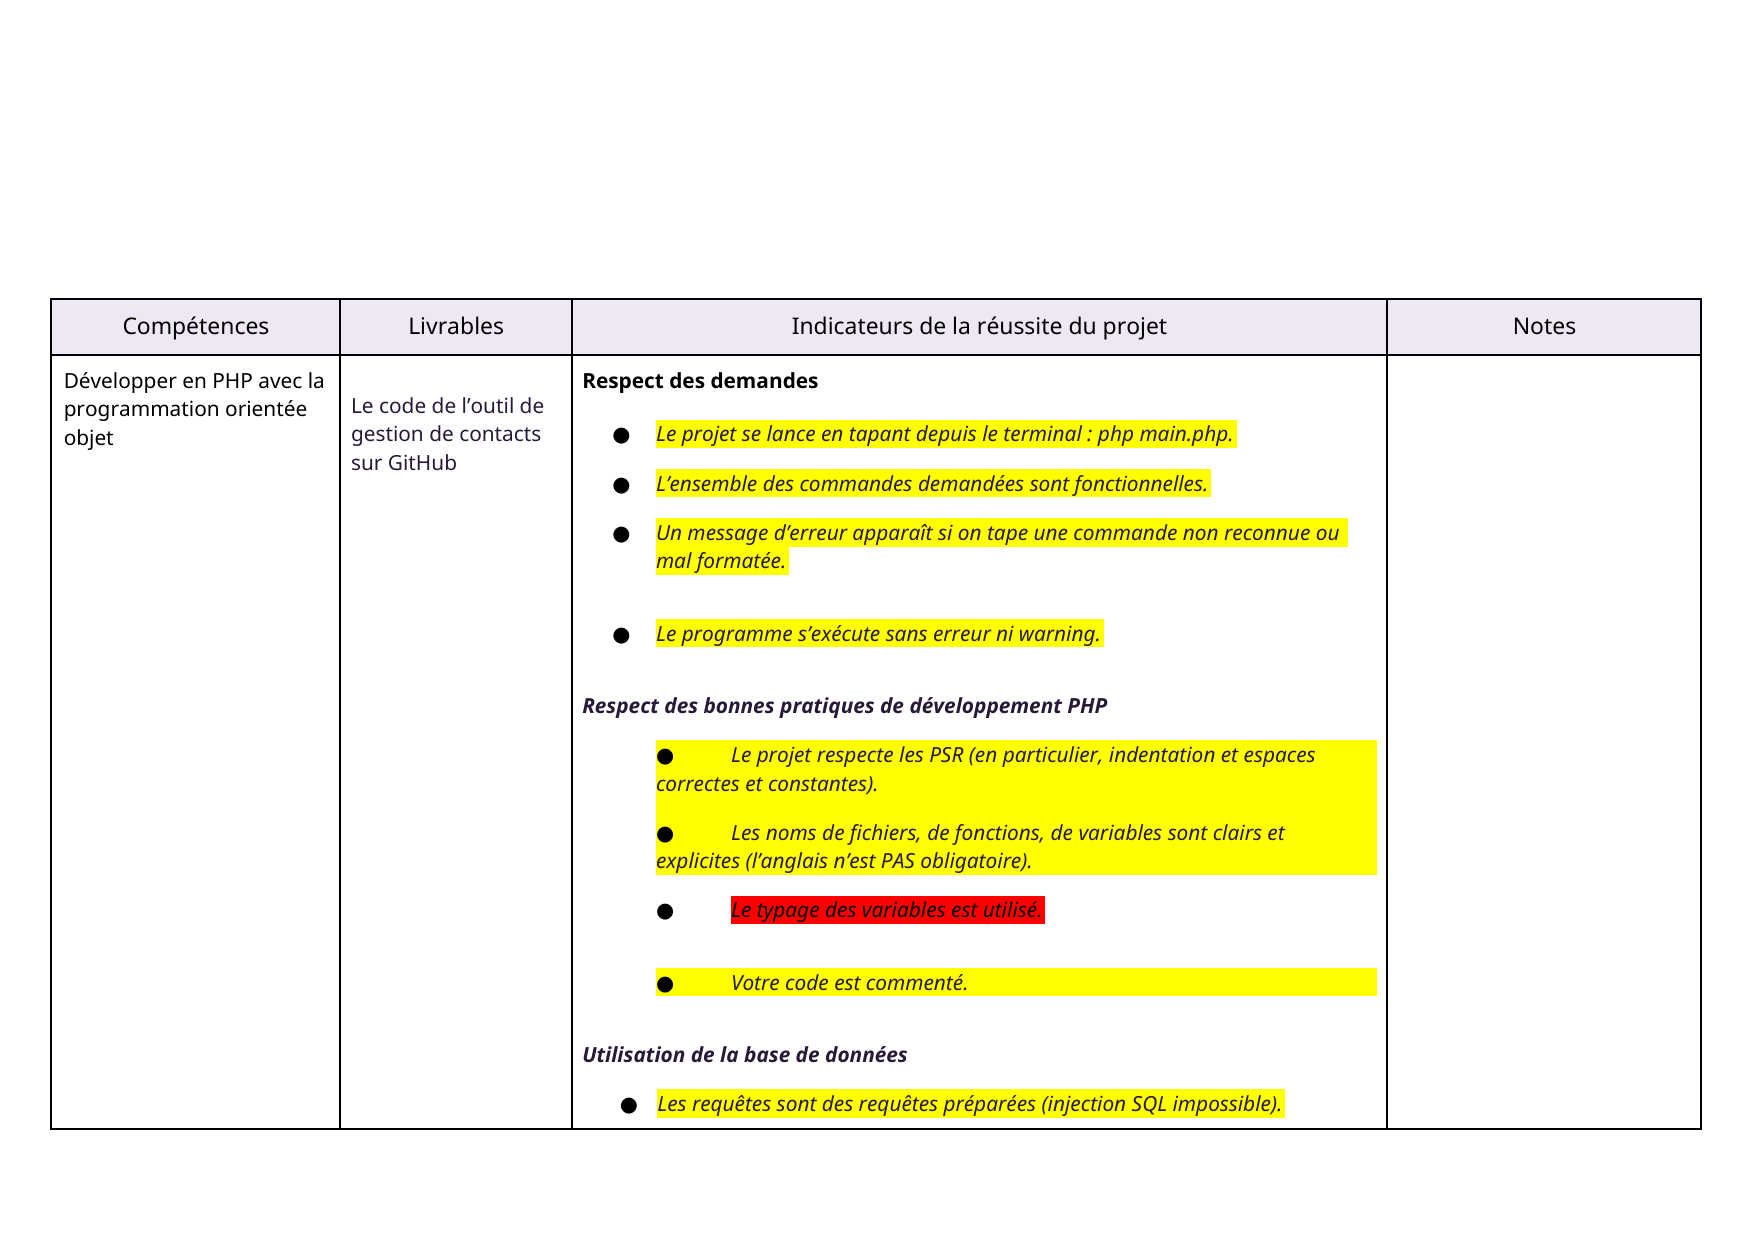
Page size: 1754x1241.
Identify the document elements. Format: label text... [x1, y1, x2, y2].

table_header Indicateurs de la réussite du projet [573, 300, 1386, 354]
table_cell [1388, 356, 1700, 1128]
table_cell Développer en PHP avec la programmation orientée objet [52, 356, 339, 1128]
table_cell Le code de l’outil de gestion de contacts sur GitHub [341, 356, 571, 1128]
table_header Compétences [52, 300, 339, 354]
table_header Livrables [341, 300, 571, 354]
table_header Notes [1388, 300, 1700, 354]
table_cell Respect des demandes Le projet se lance en tapant depuis le terminal : php main.php. L’ensemble des commandes demandées sont fonctionnelles. Un message d’erreur apparaît si on tape une commande non reconnue ou mal formatée. Le programme s’exécute sans erreur ni warning. Respect des bonnes pratiques de développement PHP Le projet respecte les PSR (en particulier, indentation et espaces correctes et constantes). Les noms de fichiers, de fonctions, de variables sont clairs et explicites (l’anglais n’est PAS obligatoire). Le typage des variables est utilisé. Votre code est commenté. Utilisation de la base de données Les requêtes sont des requêtes préparées (injection SQL impossible). Une seule instance de PDO est créée et elle est réutilisée. Les identifiants de connexion à la base de données ne sont pas stockés sur GitHub. Utilisation de la programmation orientée objet Le projet est réalisé quasi intégralement avec des classes. Les seuls codes qui peuvent ne pas être en classe sont le main.php (récupération des commandes) et le fichier de config. Chaque classe est dans un fichier qui porte le même nom (exemple : la classe Contact doit être dans un fichier appelé Contact.php). Dans une classe, rien n’est écrit à l’extérieur de la classe (sauf éventuellement l’appel aux requires/includes). Utilisation des entités et du manager La classe Contact n’a aucun lien avec la base de données. Chaque instance de cette classe représente un seul contact. La classe ContactManager contient tous les appels à la base de données (CRUD). Lorsqu’on demande un contact ou une liste de contacts à la classe ContactManager, on obtient un objet ou une liste d’objets Contact (et pas un simple tableau avec les informations du contact). [573, 356, 1386, 1128]
